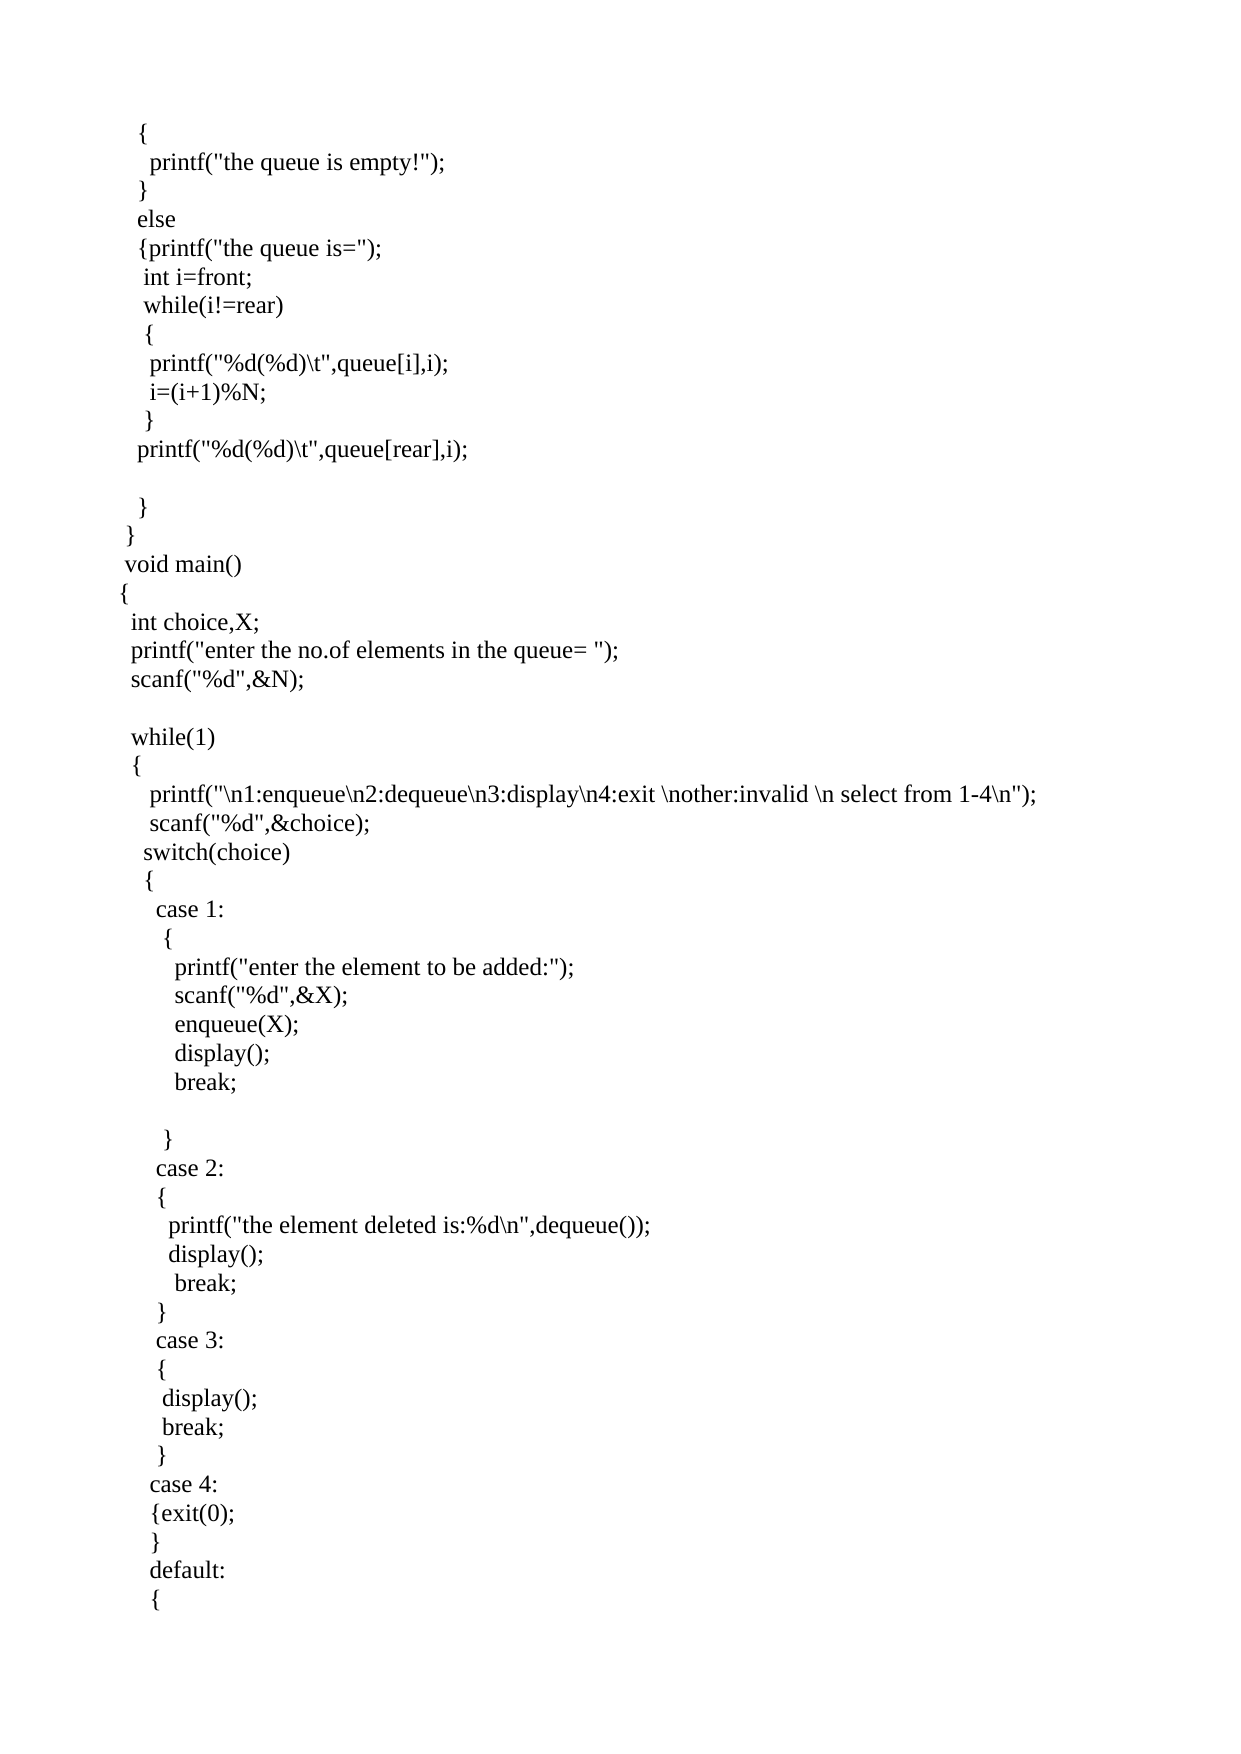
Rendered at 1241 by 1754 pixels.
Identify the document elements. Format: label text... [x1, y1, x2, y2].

text display(); [118, 1239, 1122, 1268]
text else [118, 204, 1122, 233]
text while(1) [118, 722, 1122, 751]
text case 1: [118, 894, 1122, 923]
text case 2: [118, 1153, 1122, 1182]
text break; [118, 1067, 1122, 1096]
text } [118, 492, 1122, 521]
text printf("\n1:enqueue\n2:dequeue\n3:display\n4:exit \nother:invalid \n select from 1-4\n"); [118, 779, 1122, 808]
text display(); [118, 1038, 1122, 1067]
text printf("%d(%d)\t",queue[i],i); [118, 348, 1122, 377]
text default: [118, 1556, 1122, 1584]
text while(i!=rear) [118, 291, 1122, 319]
text { [118, 923, 1122, 952]
text { [118, 319, 1122, 348]
text { [118, 751, 1122, 779]
text int choice,X; [118, 607, 1122, 636]
text break; [118, 1412, 1122, 1441]
text } [118, 1124, 1122, 1153]
text { [118, 118, 1122, 147]
text printf("%d(%d)\t",queue[rear],i); [118, 434, 1122, 463]
text } [118, 1527, 1122, 1556]
text {exit(0); [118, 1498, 1122, 1527]
text printf("the queue is empty!"); [118, 147, 1122, 176]
text case 4: [118, 1469, 1122, 1498]
text } [118, 521, 1122, 549]
text break; [118, 1268, 1122, 1297]
text printf("enter the no.of elements in the queue= "); [118, 636, 1122, 664]
text { [118, 1182, 1122, 1211]
text scanf("%d",&X); [118, 981, 1122, 1009]
text } [118, 176, 1122, 204]
text { [118, 1584, 1122, 1613]
text case 3: [118, 1326, 1122, 1354]
text {printf("the queue is="); [118, 233, 1122, 262]
text switch(choice) [118, 837, 1122, 866]
text scanf("%d",&N); [118, 664, 1122, 693]
text { [118, 866, 1122, 894]
text { [118, 1354, 1122, 1383]
text } [118, 1297, 1122, 1326]
text } [118, 1441, 1122, 1469]
text printf("enter the element to be added:"); [118, 952, 1122, 981]
text display(); [118, 1383, 1122, 1412]
text enqueue(X); [118, 1009, 1122, 1038]
text printf("the element deleted is:%d\n",dequeue()); [118, 1211, 1122, 1239]
text void main() [118, 549, 1122, 578]
text } [118, 406, 1122, 434]
text i=(i+1)%N; [118, 377, 1122, 406]
text { [118, 578, 1122, 607]
text int i=front; [118, 262, 1122, 291]
text scanf("%d",&choice); [118, 808, 1122, 837]
